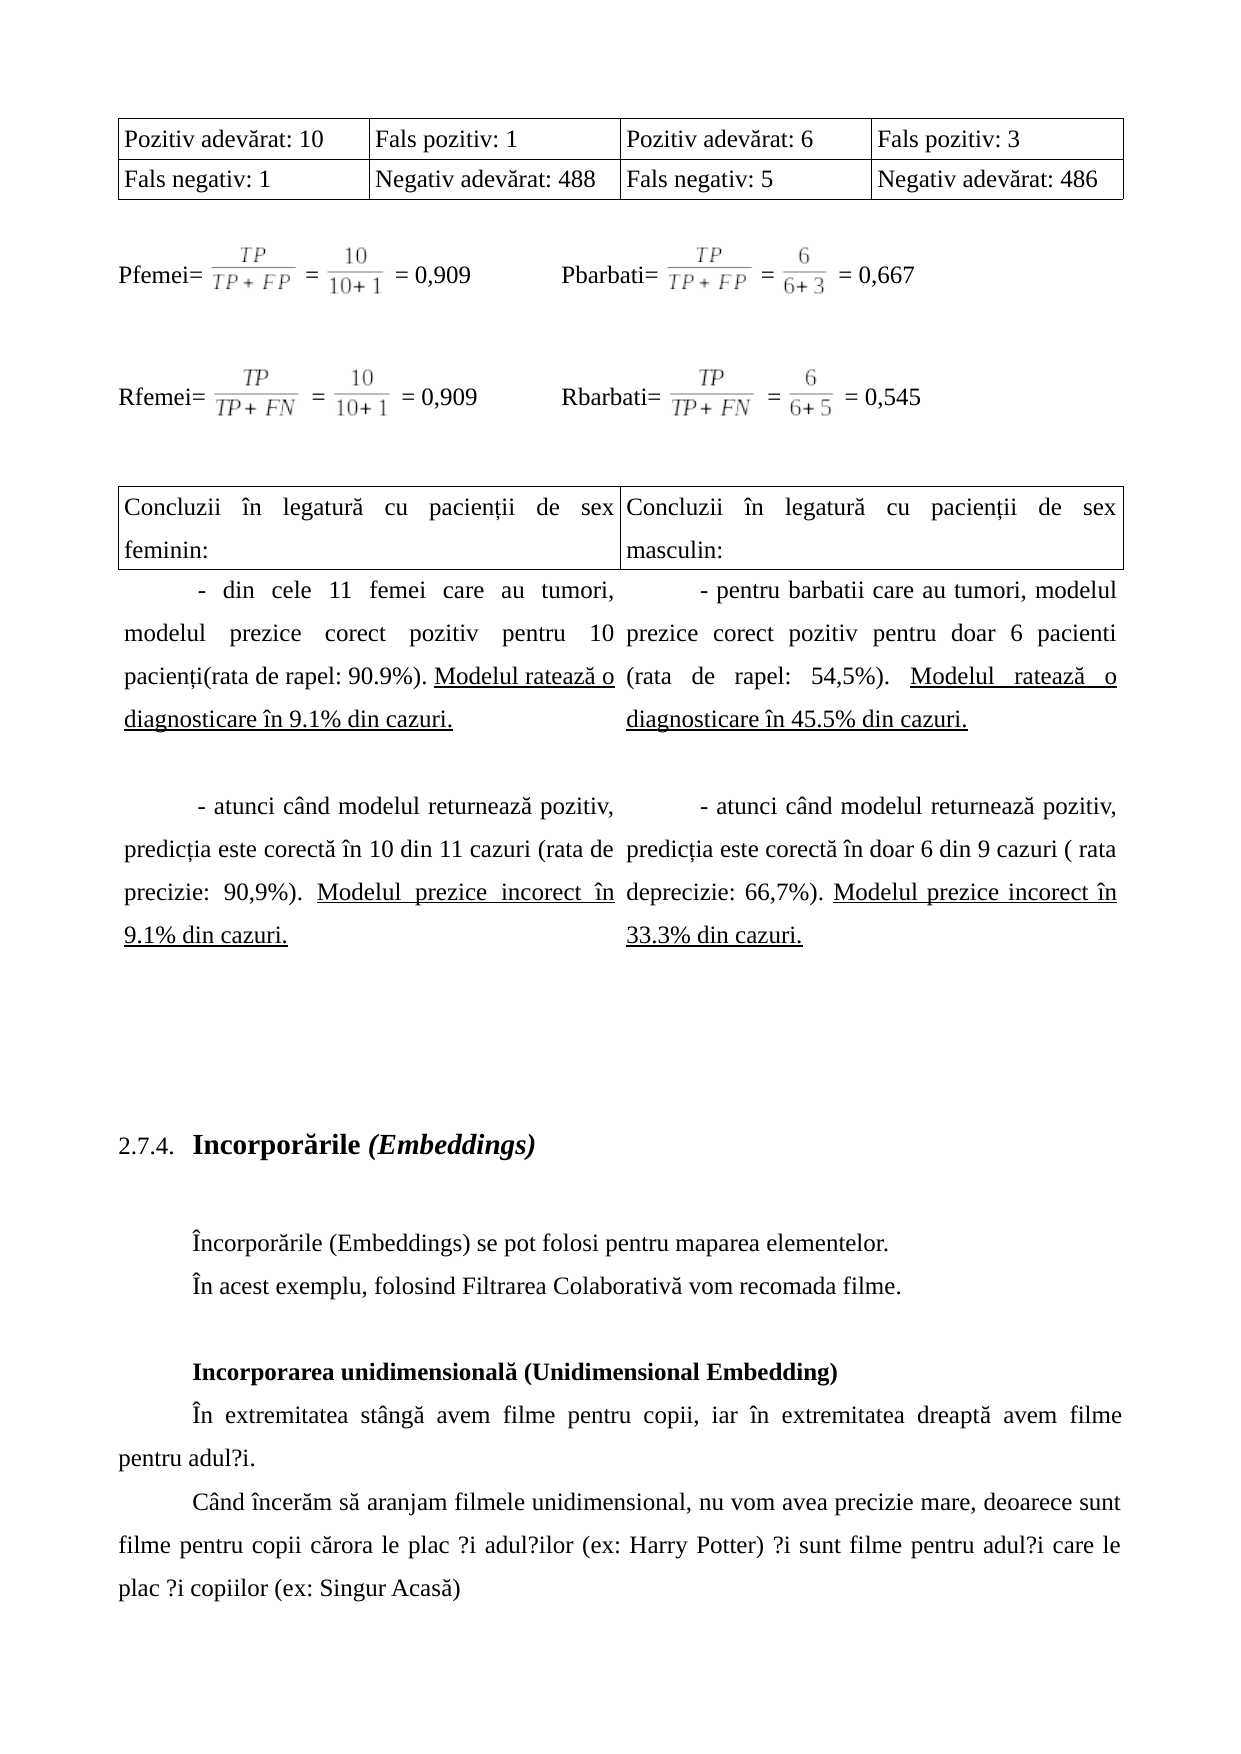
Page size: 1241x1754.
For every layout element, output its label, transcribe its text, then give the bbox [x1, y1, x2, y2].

table_header Concluzii în legatură cu pacienții de sex feminin: [119, 487, 620, 569]
text În extremitatea stângă avem filme pentru copii, iar în extremitatea dreaptă avem filme pentru adul?i. [118, 1400, 1122, 1472]
table_cell Fals pozitiv: 1 [370, 119, 620, 158]
text Rfemei=== 0,909 Rbarbati=== 0,545 [118, 364, 1122, 428]
table_cell Fals pozitiv: 3 [872, 119, 1123, 158]
table_cell Negativ adevărat: 486 [872, 160, 1123, 199]
text Pfemei=== 0,909 Pbarbati=== 0,667 [118, 242, 1122, 306]
table_cell Fals negativ: 5 [621, 160, 871, 199]
table_cell - pentru barbatii care au tumori, modelul prezice corect pozitiv pentru doar 6 pacienti (rata de rapel: 54,5%). Modelul ratează o diagnosticare în 45.5% din cazuri. - atunci când modelul returnează pozitiv, predicția este corectă în doar 6 din 9 cazuri ( rata deprecizie: 66,7%). Modelul prezice incorect în 33.3% din cazuri. [620, 570, 1123, 998]
text Incorporarea unidimensională (Unidimensional Embedding) [118, 1357, 1122, 1386]
table_cell Pozitiv adevărat: 6 [621, 119, 871, 158]
table_cell Pozitiv adevărat: 10 [119, 119, 369, 158]
table_header Concluzii în legatură cu pacienții de sex masculin: [621, 487, 1123, 569]
table_cell Fals negativ: 1 [119, 160, 369, 199]
text Când încerăm să aranjam filmele unidimensional, nu vom avea precizie mare, deoarece sunt filme pentru copii cărora le plac ?i adul?ilor (ex: Harry Potter) ?i sunt filme pentru adul?i care le plac ?i copiilor (ex: Singur Acasă) [118, 1487, 1122, 1602]
table_cell - din cele 11 femei care au tumori, modelul prezice corect pozitiv pentru 10 pacienți(rata de rapel: 90.9%). Modelul ratează o diagnosticare în 9.1% din cazuri. - atunci când modelul returnează pozitiv, predicția este corectă în 10 din 11 cazuri (rata de precizie: 90,9%). Modelul prezice incorect în 9.1% din cazuri. [118, 570, 620, 998]
text În acest exemplu, folosind Filtrarea Colaborativă vom recomada filme. [118, 1271, 1122, 1300]
text 2.7.4. Incorporările (Embeddings) [118, 1127, 1122, 1161]
table_cell Negativ adevărat: 488 [370, 160, 620, 199]
text Încorporările (Embeddings) se pot folosi pentru maparea elementelor. [118, 1228, 1122, 1257]
